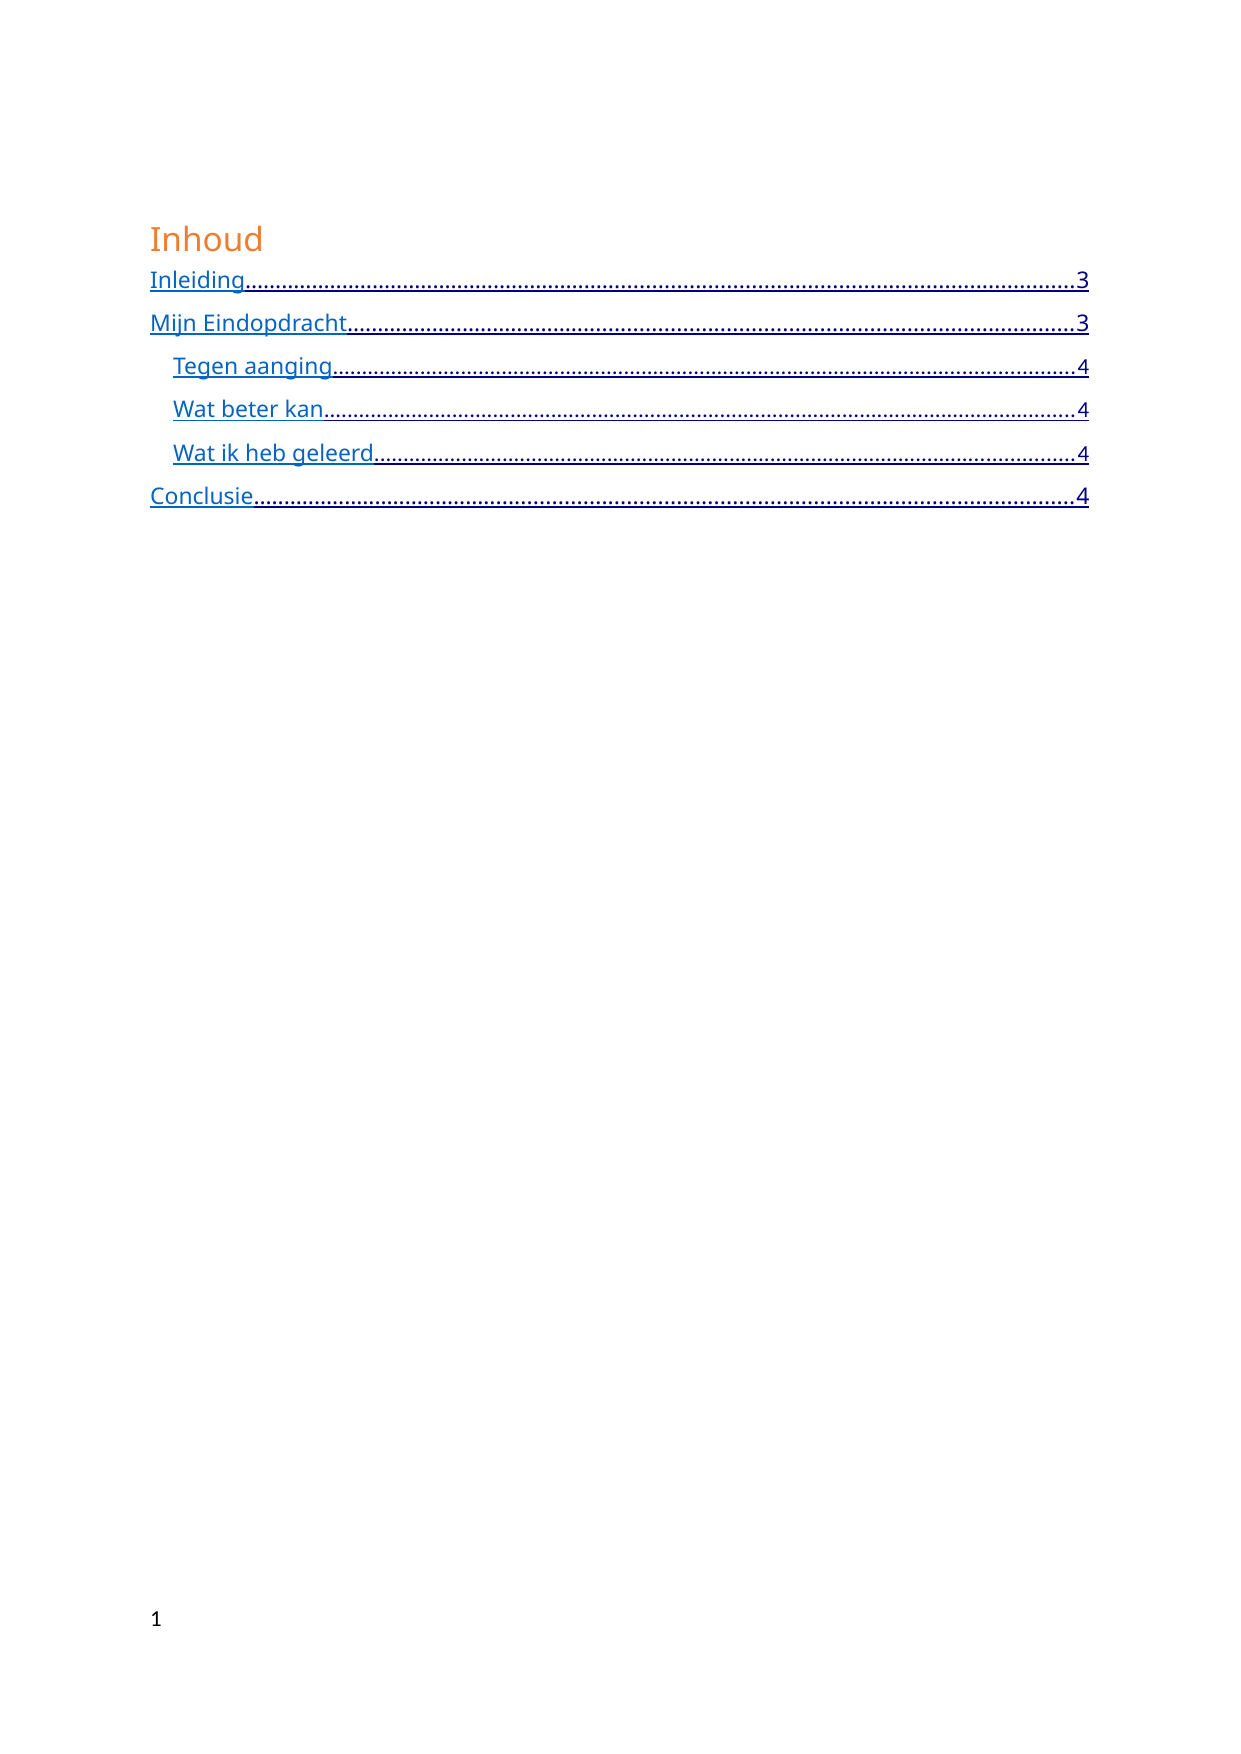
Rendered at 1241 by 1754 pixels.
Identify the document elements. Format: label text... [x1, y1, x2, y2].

text Inleiding 3 [150, 264, 1090, 295]
text Conclusie 4 [150, 480, 1090, 511]
text Tegen aanging 4 [173, 350, 1090, 381]
text Wat ik heb geleerd 4 [173, 437, 1090, 468]
text Mijn Eindopdracht 3 [150, 307, 1090, 338]
text Inhoud [150, 216, 1090, 261]
text Wat beter kan 4 [173, 393, 1090, 424]
